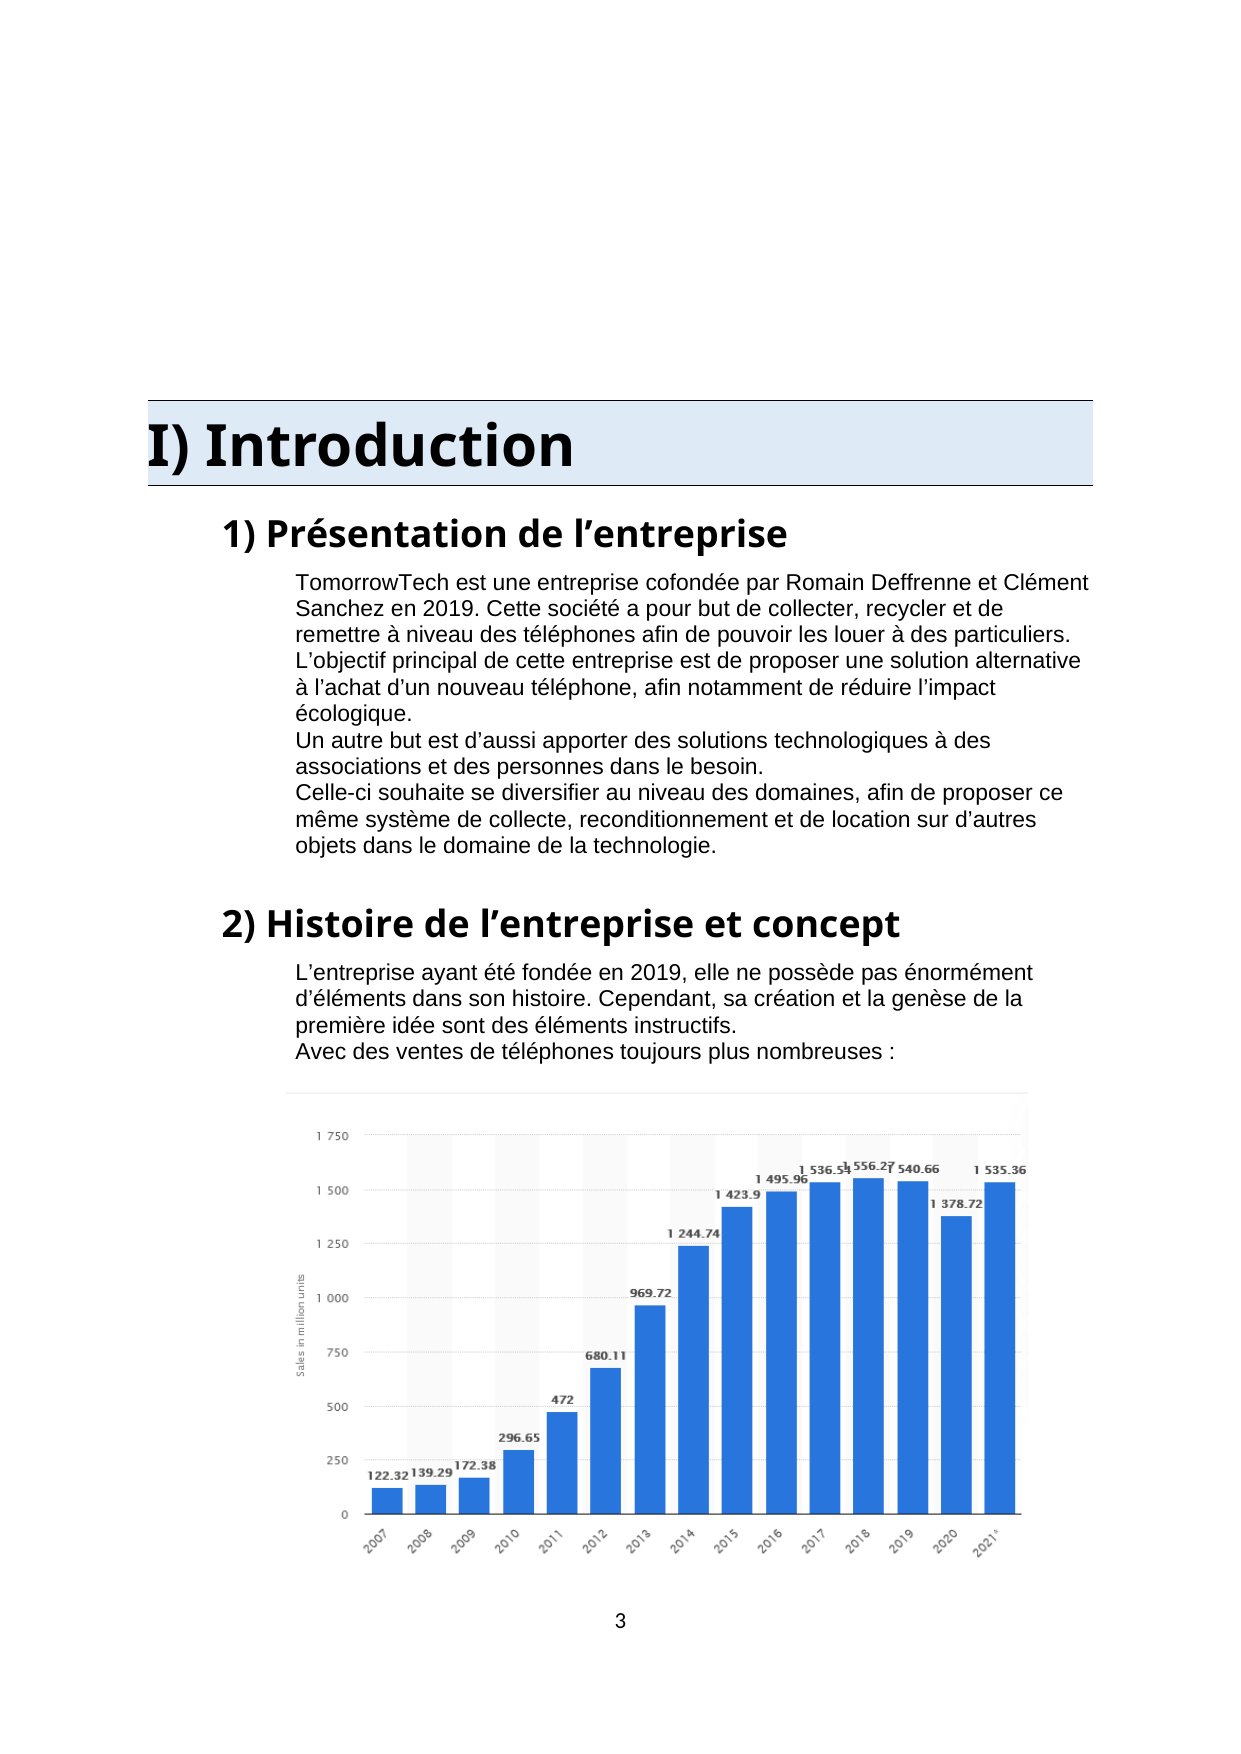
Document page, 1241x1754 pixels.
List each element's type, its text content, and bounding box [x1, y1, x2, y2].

text Avec des ventes de téléphones toujours plus nombreuses : [295, 1038, 1093, 1064]
text TomorrowTech est une entreprise cofondée par Romain Deffrenne et Clément Sanchez en 2019. Cette société a pour but de collecter, recycler et de remettre à niveau des téléphones afin de pouvoir les louer à des particuliers. L’objectif principal de cette entreprise est de proposer une solution alternative à l’achat d’un nouveau téléphone, afin notamment de réduire l’impact écologique. [295, 568, 1093, 727]
subtitle I) Introduction [148, 401, 1093, 485]
text L’entreprise ayant été fondée en 2019, elle ne possède pas énormément d’éléments dans son histoire. Cependant, sa création et la genèse de la première idée sont des éléments instructifs. [295, 959, 1093, 1038]
text Celle-ci souhaite se diversifier au niveau des domaines, afin de proposer ce même système de collecte, reconditionnement et de location sur d’autres objets dans le domaine de la technologie. [295, 779, 1093, 858]
subtitle 1) Présentation de l’entreprise [148, 507, 1093, 558]
subtitle 2) Histoire de l’entreprise et concept [148, 897, 1093, 948]
text Un autre but est d’aussi apporter des solutions technologiques à des associations et des personnes dans le besoin. [295, 727, 1093, 779]
